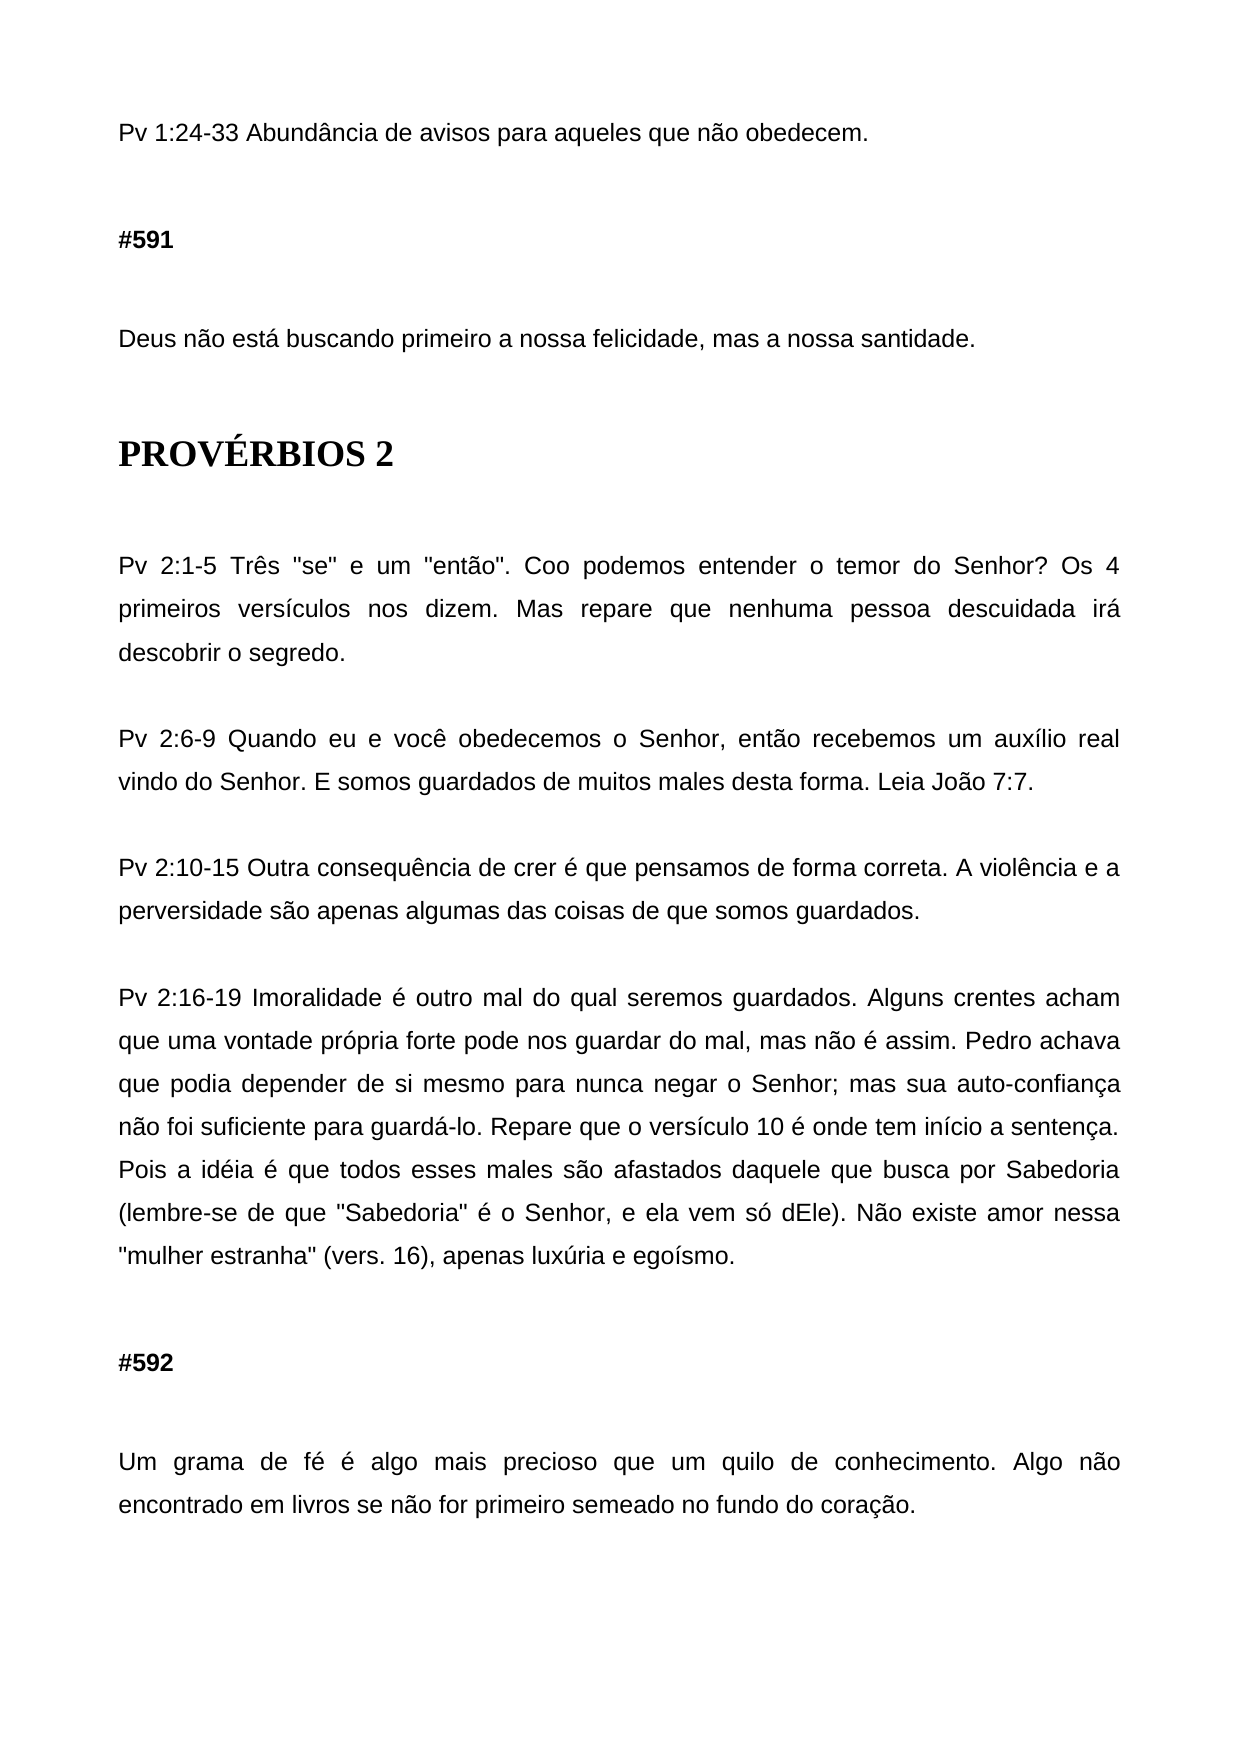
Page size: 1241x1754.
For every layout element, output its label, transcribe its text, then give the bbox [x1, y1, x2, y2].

text Pv 2:1-5 Três "se" e um "então". Coo podemos entender o temor do Senhor? Os 4 primeiros versículos nos dizem. Mas repare que nenhuma pessoa descuidada irá descobrir o segredo. [118, 551, 1122, 666]
subtitle PROVÉRBIOS 2 [118, 431, 1122, 474]
text Pv 2:10-15 Outra consequência de crer é que pensamos de forma correta. A violência e a perversidade são apenas algumas das coisas de que somos guardados. [118, 853, 1122, 925]
text Deus não está buscando primeiro a nossa felicidade, mas a nossa santidade. [118, 324, 1122, 353]
text Pv 2:6-9 Quando eu e você obedecemos o Senhor, então recebemos um auxílio real vindo do Senhor. E somos guardados de muitos males desta forma. Leia João 7:7. [118, 724, 1122, 796]
subtitle #591 [118, 225, 1122, 254]
text Um grama de fé é algo mais precioso que um quilo de conhecimento. Algo não encontrado em livros se não for primeiro semeado no fundo do coração. [118, 1447, 1122, 1519]
text Pv 2:16-19 Imoralidade é outro mal do qual seremos guardados. Alguns crentes acham que uma vontade própria forte pode nos guardar do mal, mas não é assim. Pedro achava que podia depender de si mesmo para nunca negar o Senhor; mas sua auto-confiança não foi suficiente para guardá-lo. Repare que o versículo 10 é onde tem início a sentença. Pois a idéia é que todos esses males são afastados daquele que busca por Sabedoria (lembre-se de que "Sabedoria" é o Senhor, e ela vem só dEle). Não existe amor nessa "mulher estranha" (vers. 16), apenas luxúria e egoísmo. [118, 983, 1122, 1270]
text Pv 1:24-33 Abundância de avisos para aqueles que não obedecem. [118, 118, 1122, 147]
subtitle #592 [118, 1348, 1122, 1377]
